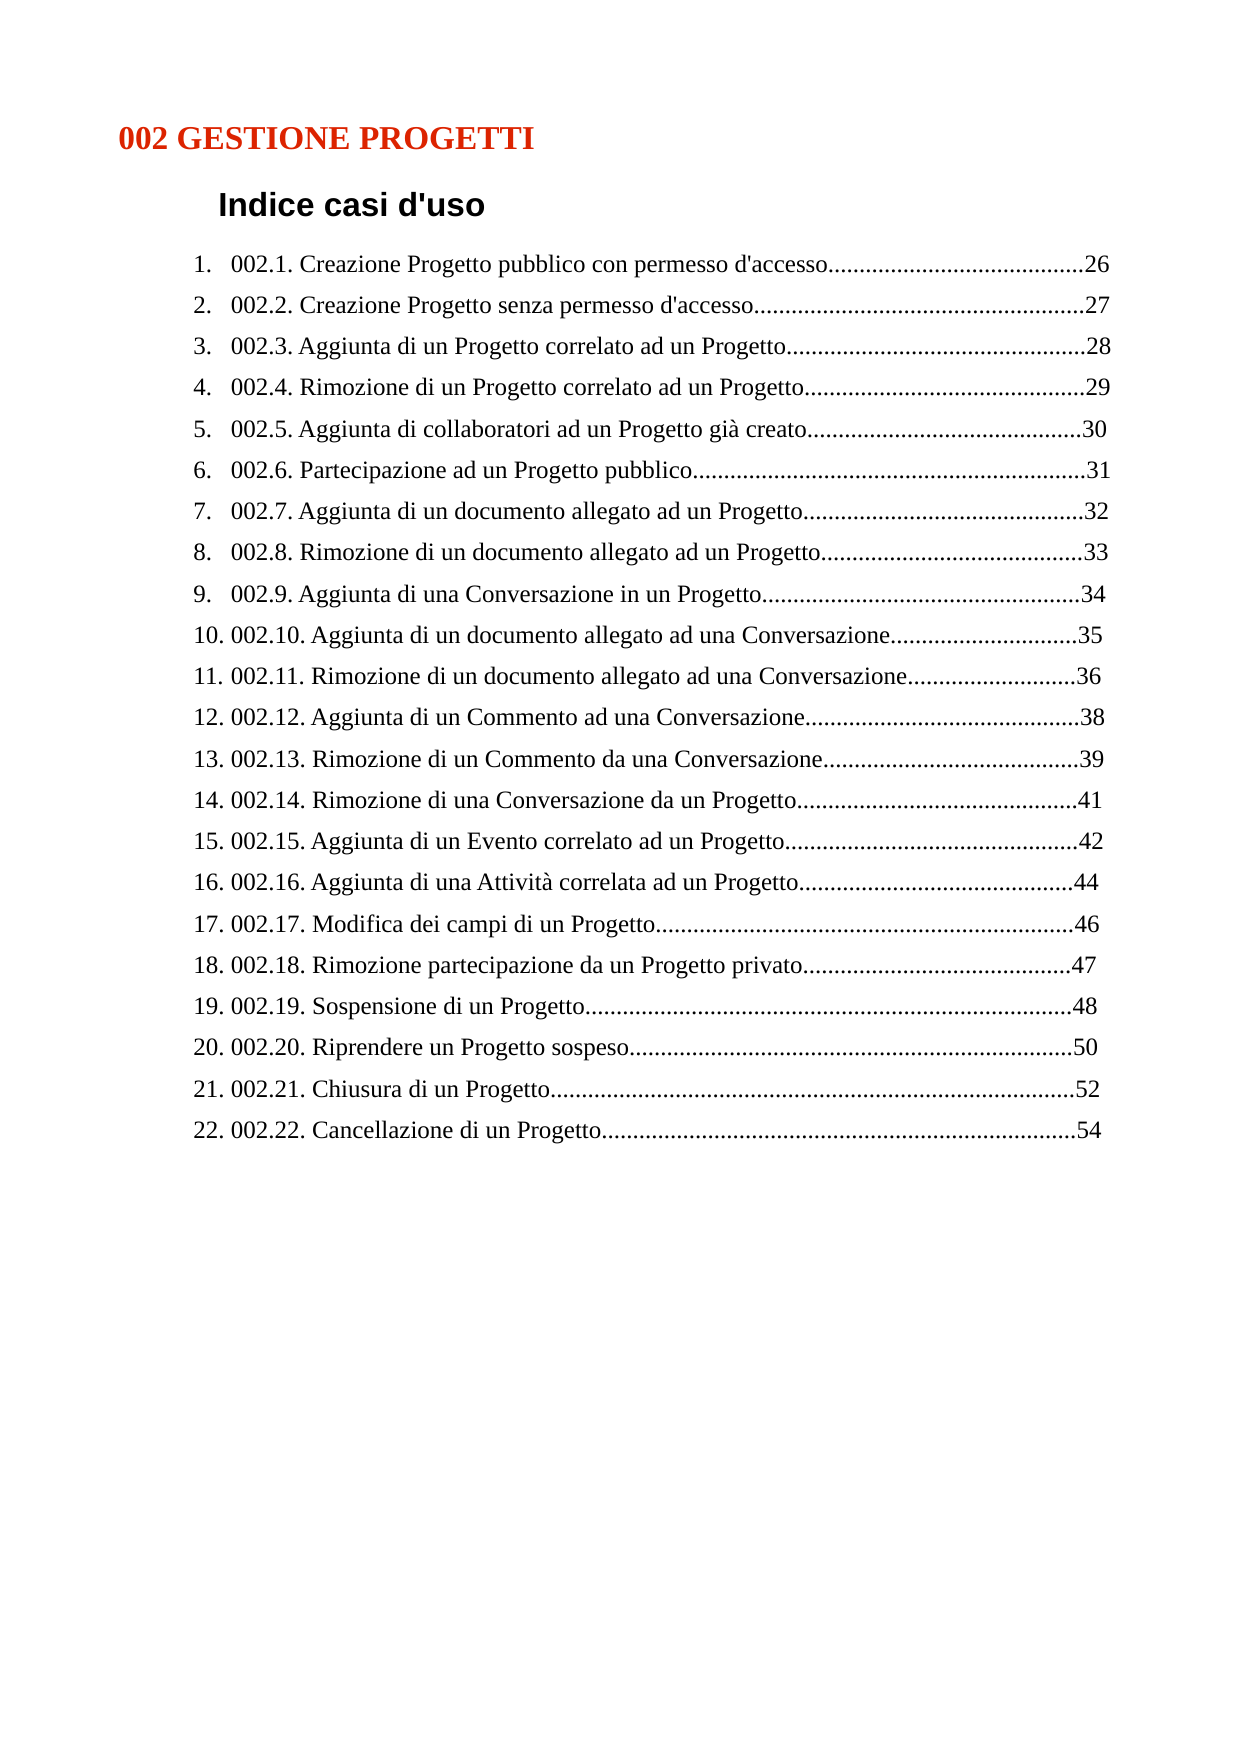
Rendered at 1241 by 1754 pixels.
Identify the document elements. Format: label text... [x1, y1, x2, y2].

list 002.13. Rimozione di un Commento da una Conversazione.........................................39 [193, 744, 1122, 772]
list 002.17. Modifica dei campi di un Progetto...................................................................46 [193, 909, 1122, 937]
list 002.10. Aggiunta di un documento allegato ad una Conversazione..............................35 [193, 620, 1122, 649]
list 002.8. Rimozione di un documento allegato ad un Progetto..........................................33 [193, 537, 1122, 566]
list 002.16. Aggiunta di una Attività correlata ad un Progetto............................................44 [193, 867, 1122, 896]
list 002.18. Rimozione partecipazione da un Progetto privato...........................................47 [193, 950, 1122, 979]
subtitle Indice casi d'uso [118, 185, 1122, 224]
list 002.19. Sospensione di un Progetto..............................................................................48 [193, 991, 1122, 1020]
list 002.7. Aggiunta di un documento allegato ad un Progetto.............................................32 [193, 496, 1122, 525]
text 002 GESTIONE PROGETTI [118, 118, 1122, 156]
list 002.21. Chiusura di un Progetto....................................................................................52 [193, 1074, 1122, 1102]
list 002.1. Creazione Progetto pubblico con permesso d'accesso.........................................26 [193, 249, 1122, 277]
list 002.5. Aggiunta di collaboratori ad un Progetto già creato............................................30 [193, 414, 1122, 442]
list 002.4. Rimozione di un Progetto correlato ad un Progetto.............................................29 [193, 372, 1122, 401]
list 002.12. Aggiunta di un Commento ad una Conversazione............................................38 [193, 702, 1122, 731]
list 002.2. Creazione Progetto senza permesso d'accesso.....................................................27 [193, 290, 1122, 319]
list 002.14. Rimozione di una Conversazione da un Progetto.............................................41 [193, 785, 1122, 814]
list 002.15. Aggiunta di un Evento correlato ad un Progetto...............................................42 [193, 826, 1122, 855]
list 002.22. Cancellazione di un Progetto............................................................................54 [193, 1115, 1122, 1144]
list 002.9. Aggiunta di una Conversazione in un Progetto...................................................34 [193, 579, 1122, 607]
list 002.11. Rimozione di un documento allegato ad una Conversazione...........................36 [193, 661, 1122, 690]
list 002.20. Riprendere un Progetto sospeso.......................................................................50 [193, 1032, 1122, 1061]
list 002.6. Partecipazione ad un Progetto pubblico...............................................................31 [193, 455, 1122, 484]
list 002.3. Aggiunta di un Progetto correlato ad un Progetto................................................28 [193, 331, 1122, 360]
